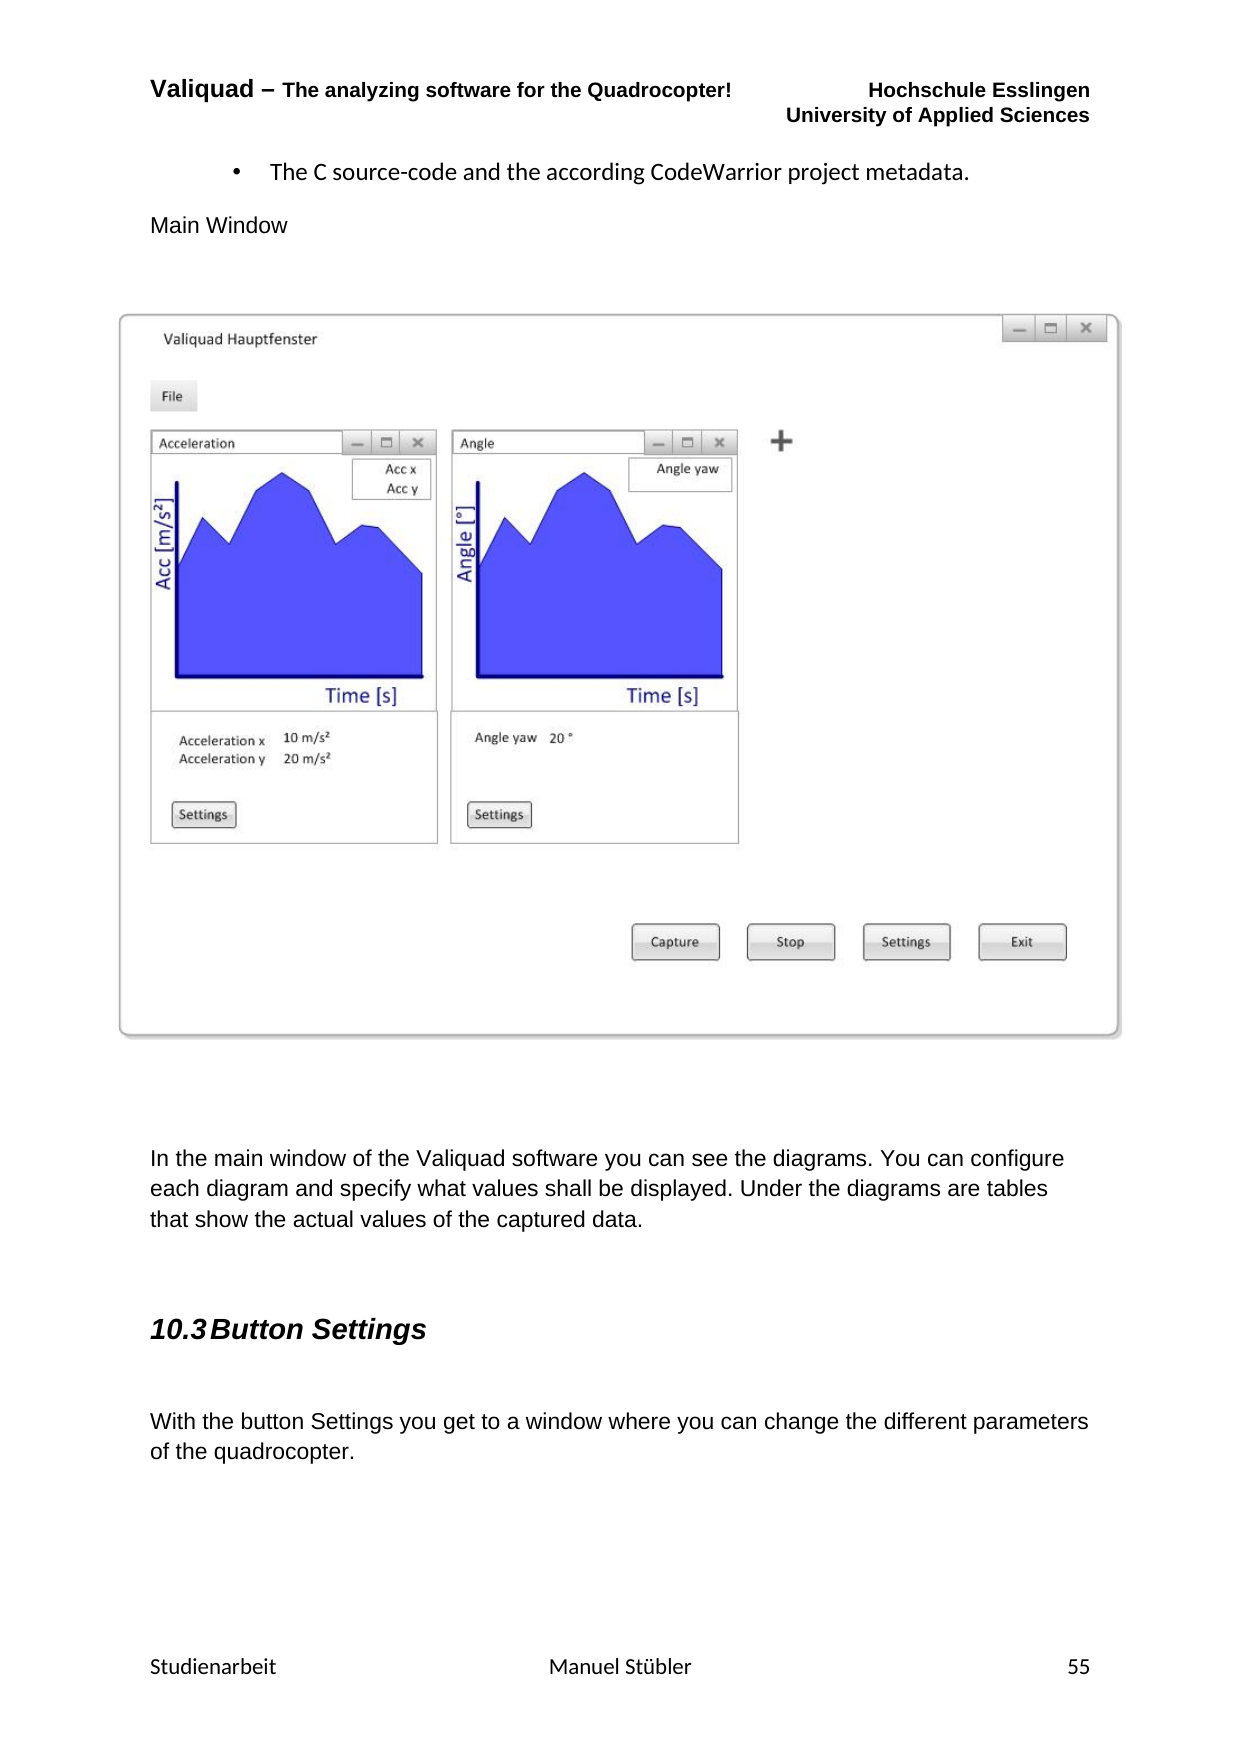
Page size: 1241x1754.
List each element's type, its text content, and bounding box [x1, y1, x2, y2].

text With the button Settings you get to a window where you can change the different parameters of the quadrocopter. [150, 1408, 1090, 1464]
list The C source-code and the according CodeWarrior project metadata. [232, 156, 1090, 186]
picture [118, 313, 1123, 1040]
text In the main window of the Valiquad software you can see the diagrams. You can configure each diagram and specify what values shall be displayed. Under the diagrams are tables that show the actual values of the captured data. [150, 1145, 1090, 1232]
text Main Window [150, 212, 1090, 238]
subtitle Button Settings [150, 1312, 1090, 1345]
